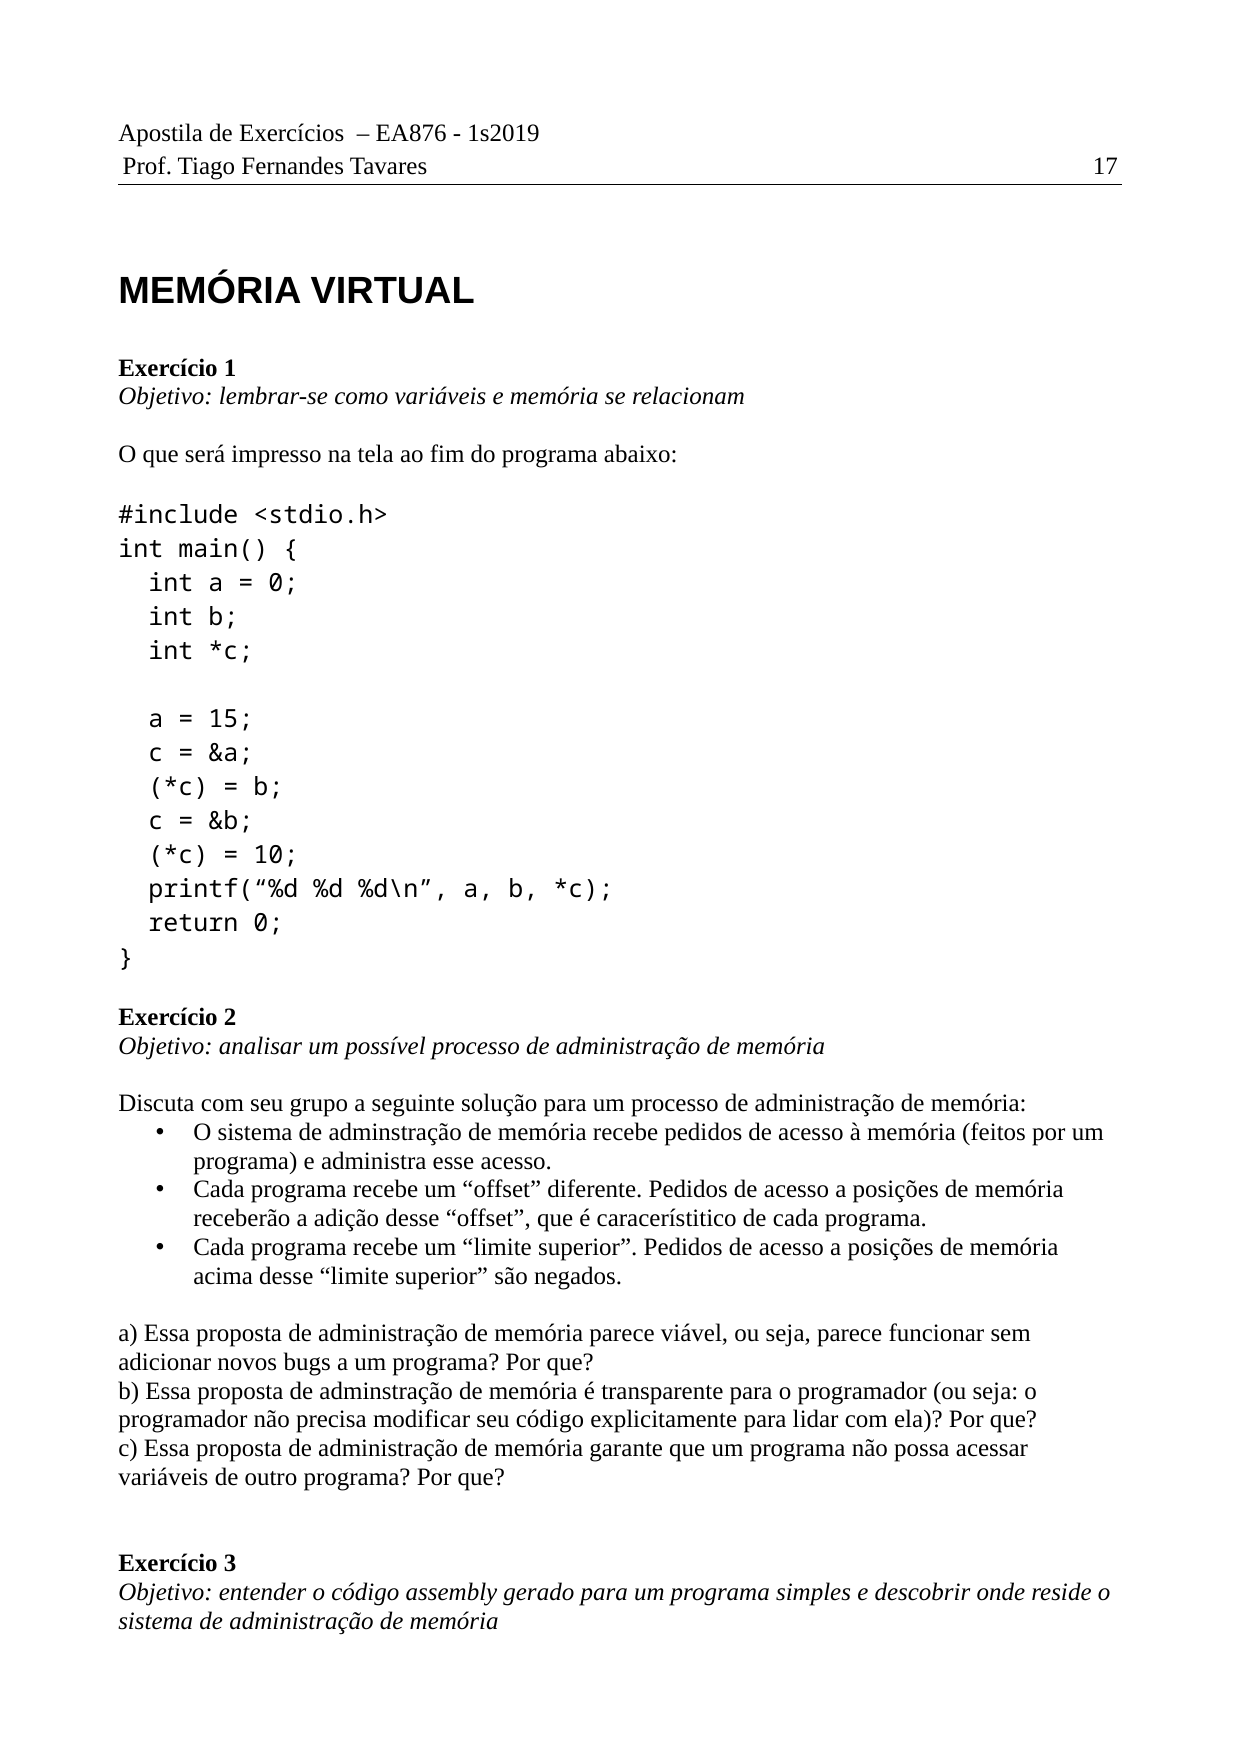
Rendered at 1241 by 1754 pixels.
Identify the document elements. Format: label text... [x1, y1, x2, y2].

text Objetivo: entender o código assembly gerado para um programa simples e descobrir onde reside o sistema de administração de memória [118, 1577, 1122, 1634]
text int main() { [118, 530, 1122, 564]
text int *c; [118, 633, 1122, 667]
text (*c) = 10; [118, 837, 1122, 871]
text printf(“%d %d %d\n”, a, b, *c); [118, 871, 1122, 905]
text a = 15; [118, 701, 1122, 735]
text #include <stdio.h> [118, 496, 1122, 530]
text Exercício 1 [118, 353, 1122, 381]
text Exercício 2 [118, 1002, 1122, 1031]
list Cada programa recebe um “offset” diferente. Pedidos de acesso a posições de memória receberão a adição desse “offset”, que é caracerístitico de cada programa. [156, 1174, 1122, 1232]
text c) Essa proposta de administração de memória garante que um programa não possa acessar variáveis de outro programa? Por que? [118, 1433, 1122, 1491]
text return 0; [118, 905, 1122, 939]
text (*c) = b; [118, 769, 1122, 803]
text int b; [118, 598, 1122, 633]
subtitle MEMÓRIA VIRTUAL [118, 268, 1122, 311]
text a) Essa proposta de administração de memória parece viável, ou seja, parece funcionar sem adicionar novos bugs a um programa? Por que? [118, 1318, 1122, 1376]
text Objetivo: lembrar-se como variáveis e memória se relacionam [118, 381, 1122, 410]
list O sistema de adminstração de memória recebe pedidos de acesso à memória (feitos por um programa) e administra esse acesso. [156, 1117, 1122, 1174]
text Objetivo: analisar um possível processo de administração de memória [118, 1031, 1122, 1059]
text Discuta com seu grupo a seguinte solução para um processo de administração de memória: [118, 1088, 1122, 1117]
text b) Essa proposta de adminstração de memória é transparente para o programador (ou seja: o programador não precisa modificar seu código explicitamente para lidar com ela)? Por que? [118, 1376, 1122, 1433]
text Exercício 3 [118, 1548, 1122, 1577]
text } [118, 939, 1122, 973]
text c = &a; [118, 735, 1122, 769]
text O que será impresso na tela ao fim do programa abaixo: [118, 439, 1122, 468]
list Cada programa recebe um “limite superior”. Pedidos de acesso a posições de memória acima desse “limite superior” são negados. [156, 1232, 1122, 1289]
text int a = 0; [118, 564, 1122, 598]
text c = &b; [118, 803, 1122, 837]
